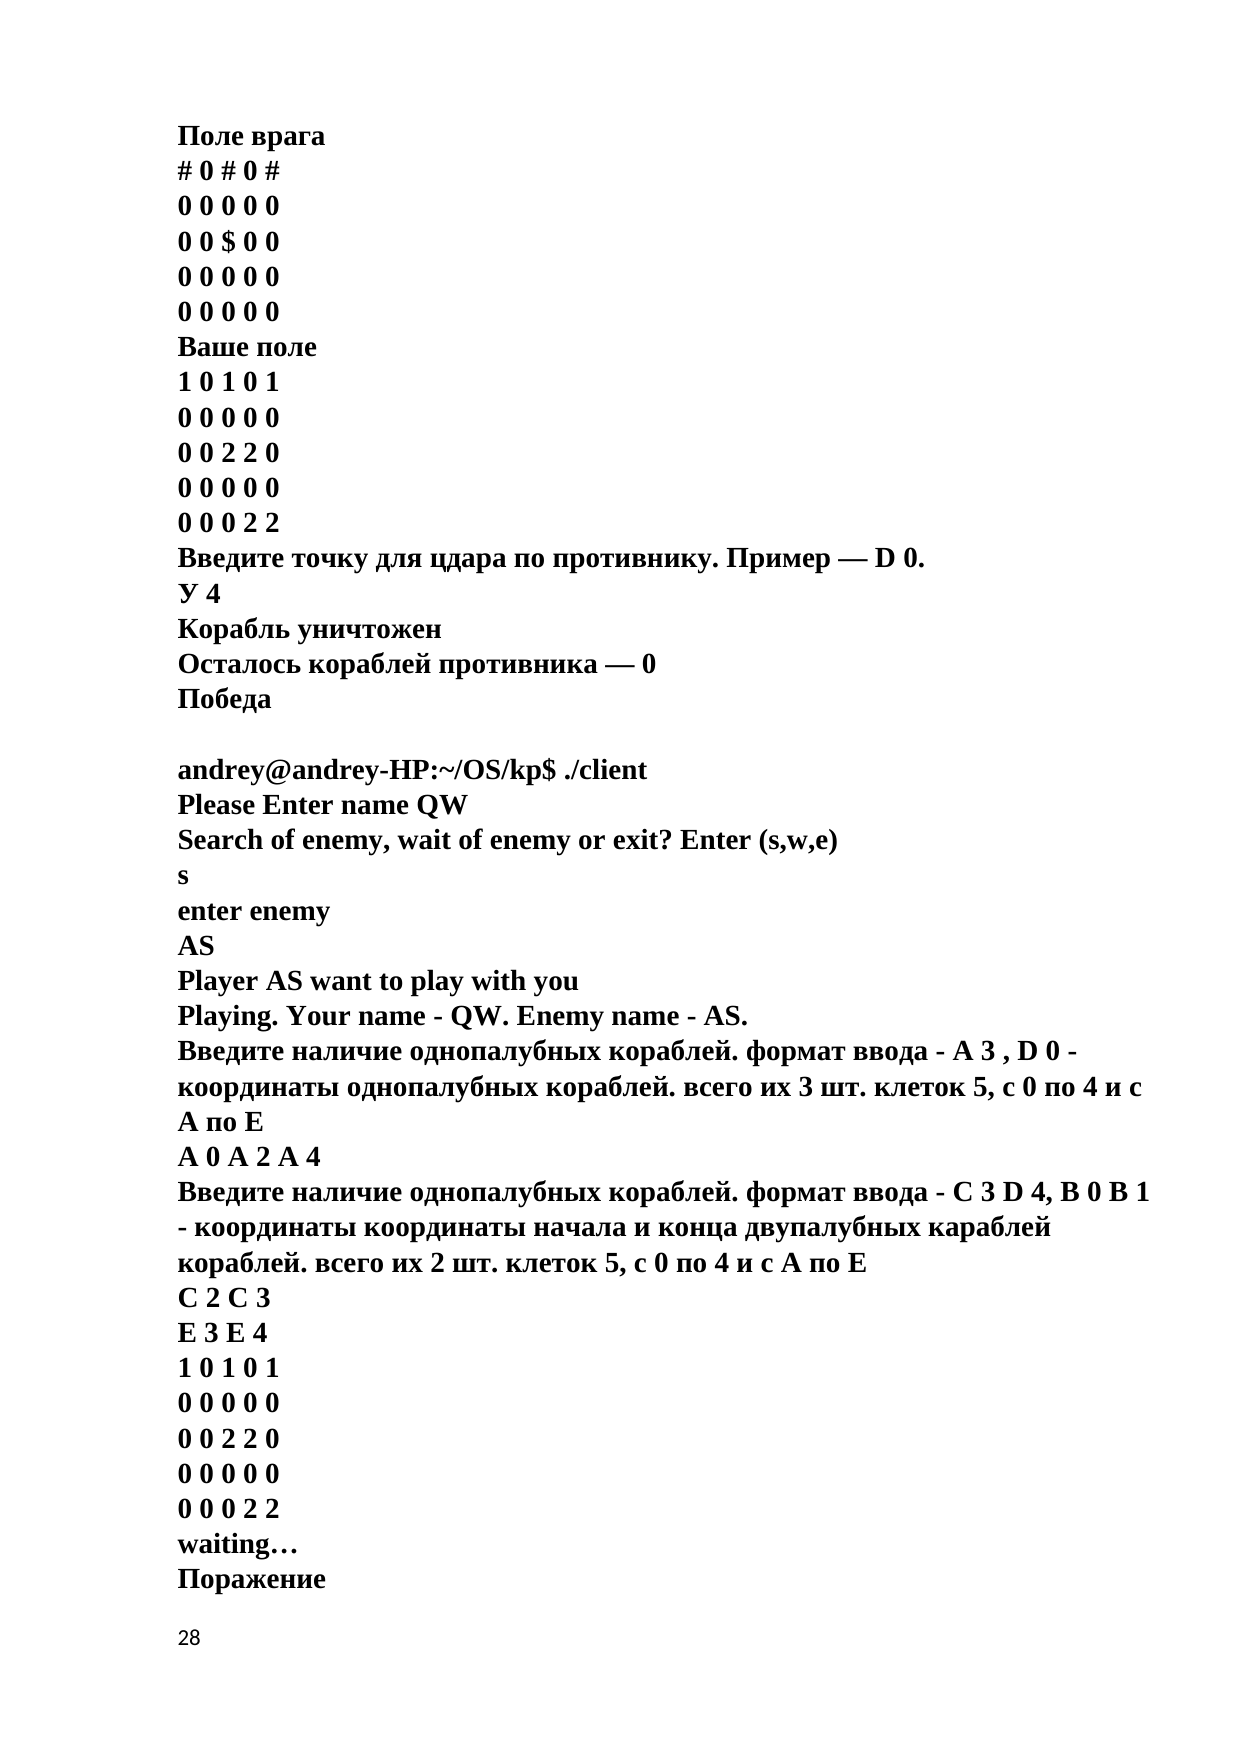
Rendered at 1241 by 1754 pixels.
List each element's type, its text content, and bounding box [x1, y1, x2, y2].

text Player AS want to play with you [177, 963, 1152, 997]
text Введите наличие однопалубных кораблей. формат ввода - C 3 D 4, B 0 B 1 - координаты координаты начала и конца двупалубных караблей кораблей. всего их 2 шт. клеток 5, с 0 по 4 и с A по E [177, 1174, 1152, 1278]
text Победа [177, 681, 1152, 715]
text 0 0 0 0 0 [177, 259, 1152, 292]
text 0 0 2 2 0 [177, 435, 1152, 468]
text Корабль уничтожен [177, 611, 1152, 644]
text Осталось кораблей противника — 0 [177, 646, 1152, 680]
text C 2 C 3 [177, 1280, 1152, 1313]
text 0 0 0 0 0 [177, 1456, 1152, 1489]
text andrey@andrey-HP:~/OS/kp$ ./client [177, 752, 1152, 785]
text 0 0 0 0 0 [177, 400, 1152, 433]
text 0 0 $ 0 0 [177, 224, 1152, 257]
text 1 0 1 0 1 [177, 364, 1152, 398]
text 0 0 0 0 0 [177, 470, 1152, 504]
text E 3 E 4 [177, 1315, 1152, 1349]
text У 4 [177, 576, 1152, 609]
text Поле врага [177, 118, 1152, 152]
text Ваше поле [177, 329, 1152, 363]
text 0 0 0 2 2 [177, 1491, 1152, 1525]
text Search of enemy, wait of enemy or exit? Enter (s,w,e) [177, 822, 1152, 856]
text Playing. Your name - QW. Enemy name - AS. [177, 998, 1152, 1032]
text Введите наличие однопалубных кораблей. формат ввода - A 3 , D 0 - координаты однопалубных кораблей. всего их 3 шт. клеток 5, с 0 по 4 и с A по E [177, 1033, 1152, 1137]
text enter enemy [177, 893, 1152, 926]
text Поражение [177, 1562, 1152, 1595]
text A 0 A 2 A 4 [177, 1139, 1152, 1173]
text # 0 # 0 # [177, 153, 1152, 187]
text 0 0 0 0 0 [177, 188, 1152, 222]
text waiting… [177, 1526, 1152, 1560]
text AS [177, 928, 1152, 961]
text 0 0 0 0 0 [177, 294, 1152, 328]
text Ввeдите точку для цдара по противнику. Пример — D 0. [177, 541, 1152, 574]
text 0 0 0 2 2 [177, 505, 1152, 539]
text 0 0 0 0 0 [177, 1386, 1152, 1419]
text s [177, 857, 1152, 891]
text 0 0 2 2 0 [177, 1421, 1152, 1454]
text Please Enter name QW [177, 787, 1152, 821]
text 1 0 1 0 1 [177, 1350, 1152, 1384]
